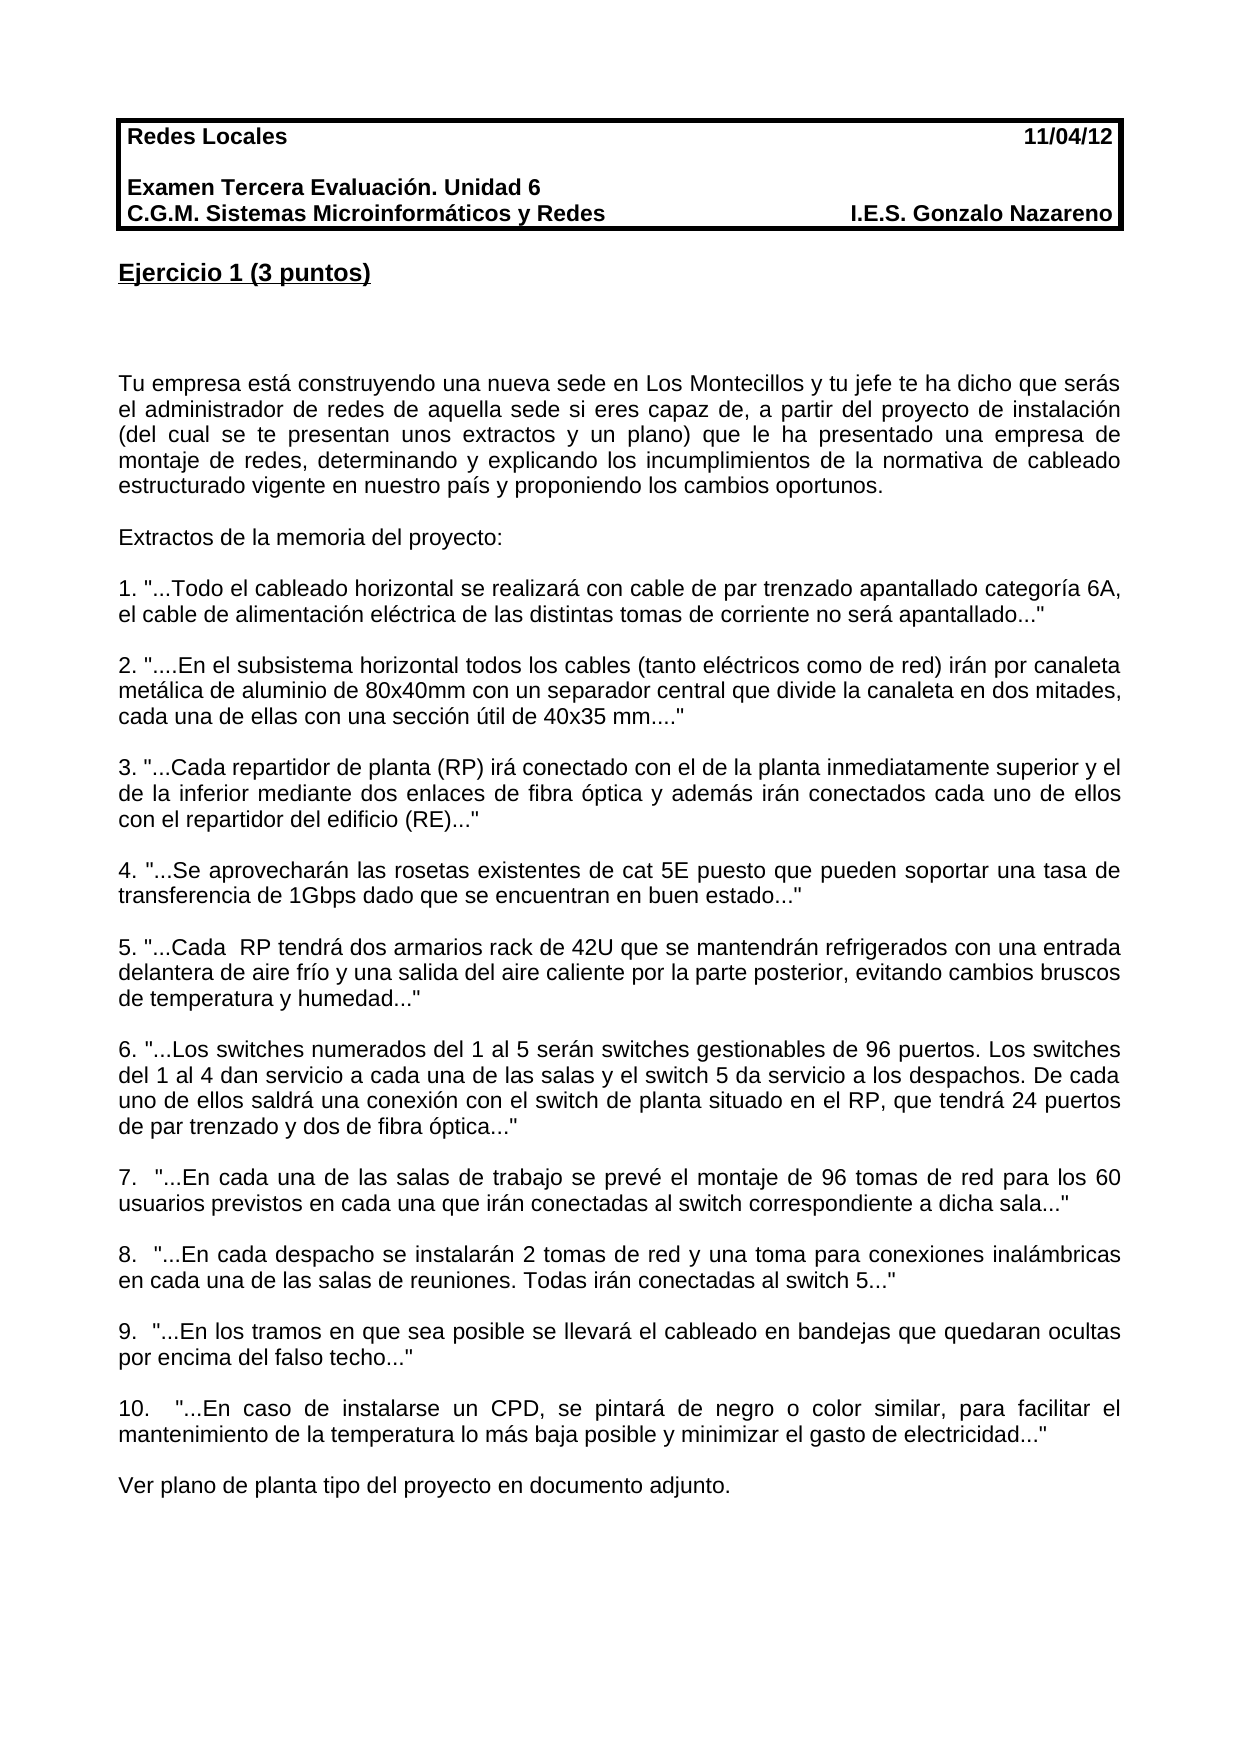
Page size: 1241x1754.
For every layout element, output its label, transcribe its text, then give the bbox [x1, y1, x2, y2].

text 2. "....En el subsistema horizontal todos los cables (tanto eléctricos como de red) irán por canaleta metálica de aluminio de 80x40mm con un separador central que divide la canaleta en dos mitades, cada una de ellas con una sección útil de 40x35 mm...." [118, 652, 1122, 729]
text 9. "...En los tramos en que sea posible se llevará el cableado en bandejas que quedaran ocultas por encima del falso techo..." [118, 1319, 1122, 1370]
text 3. "...Cada repartidor de planta (RP) irá conectado con el de la planta inmediatamente superior y el de la inferior mediante dos enlaces de fibra óptica y además irán conectados cada uno de ellos con el repartidor del edificio (RE)..." [118, 755, 1122, 832]
text Ver plano de planta tipo del proyecto en documento adjunto. [118, 1472, 1122, 1498]
text 4. "...Se aprovecharán las rosetas existentes de cat 5E puesto que pueden soportar una tasa de transferencia de 1Gbps dado que se encuentran en buen estado..." [118, 857, 1122, 909]
table_cell I.E.S. Gonzalo Nazareno [777, 200, 1118, 226]
text 10. "...En caso de instalarse un CPD, se pintará de negro o color similar, para facilitar el mantenimiento de la temperatura lo más baja posible y minimizar el gasto de electricidad..." [118, 1396, 1122, 1447]
text 7. "...En cada una de las salas de trabajo se prevé el montaje de 96 tomas de red para los 60 usuarios previstos en cada una que irán conectadas al switch correspondiente a dicha sala..." [118, 1165, 1122, 1216]
table_header Redes Locales [121, 123, 777, 149]
table_cell [121, 149, 452, 174]
table_header 11/04/12 [777, 123, 1118, 149]
table_cell [777, 175, 1118, 200]
table_cell C.G.M. Sistemas Microinformáticos y Redes [121, 200, 777, 226]
table_cell [452, 149, 777, 174]
text 8. "...En cada despacho se instalarán 2 tomas de red y una toma para conexiones inalámbricas en cada una de las salas de reuniones. Todas irán conectadas al switch 5..." [118, 1242, 1122, 1293]
table_cell [777, 149, 1118, 174]
text 5. "...Cada RP tendrá dos armarios rack de 42U que se mantendrán refrigerados con una entrada delantera de aire frío y una salida del aire caliente por la parte posterior, evitando cambios bruscos de temperatura y humedad..." [118, 934, 1122, 1011]
text 1. "...Todo el cableado horizontal se realizará con cable de par trenzado apantallado categoría 6A, el cable de alimentación eléctrica de las distintas tomas de corriente no será apantallado..." [118, 576, 1122, 627]
text Extractos de la memoria del proyecto: [118, 524, 1122, 550]
text 6. "...Los switches numerados del 1 al 5 serán switches gestionables de 96 puertos. Los switches del 1 al 4 dan servicio a cada una de las salas y el switch 5 da servicio a los despachos. De cada uno de ellos saldrá una conexión con el switch de planta situado en el RP, que tendrá 24 puertos de par trenzado y dos de fibra óptica..." [118, 1037, 1122, 1139]
table_cell Examen Tercera Evaluación. Unidad 6 [121, 175, 777, 200]
text Tu empresa está construyendo una nueva sede en Los Montecillos y tu jefe te ha dicho que serás el administrador de redes de aquella sede si eres capaz de, a partir del proyecto de instalación (del cual se te presentan unos extractos y un plano) que le ha presentado una empresa de montaje de redes, determinando y explicando los incumplimientos de la normativa de cableado estructurado vigente en nuestro país y proponiendo los cambios oportunos. [118, 371, 1122, 499]
text Ejercicio 1 (3 puntos) [118, 259, 1122, 287]
